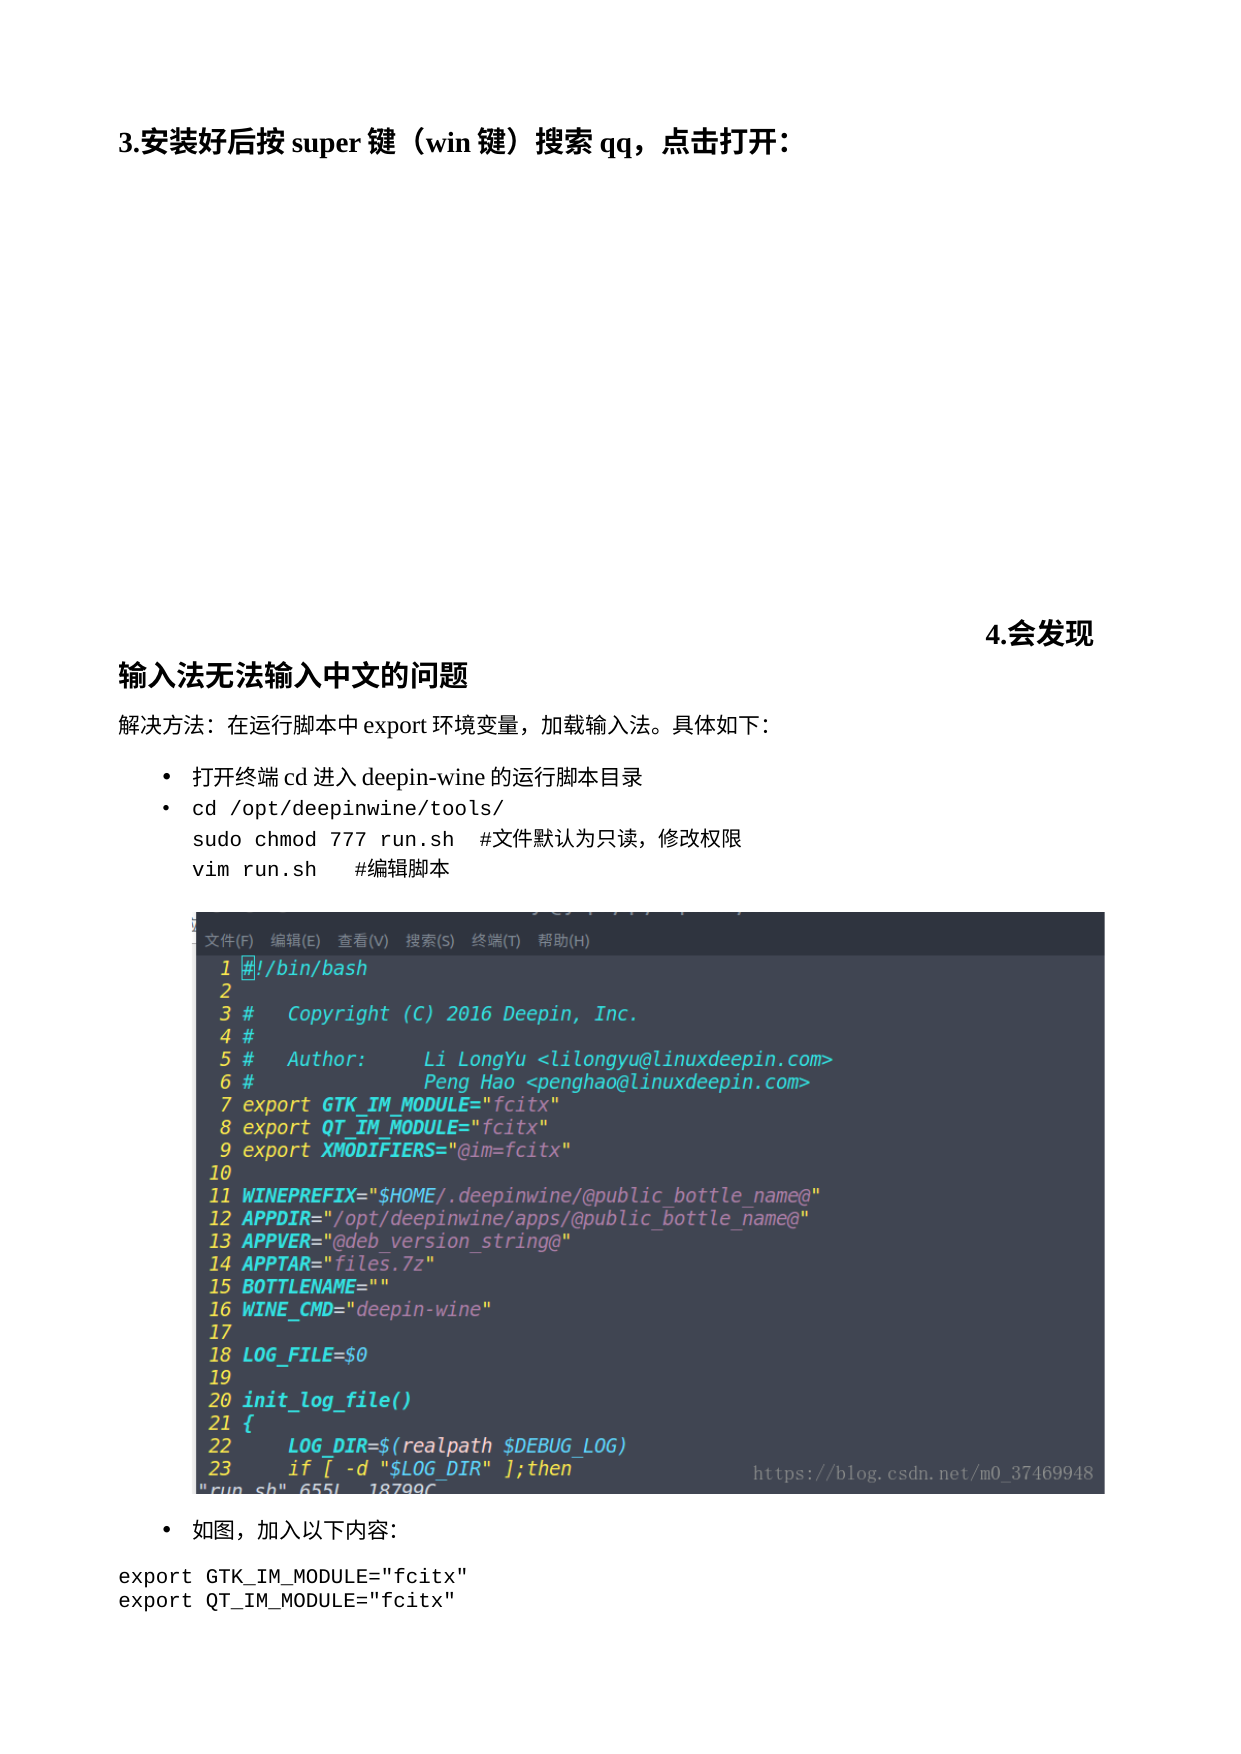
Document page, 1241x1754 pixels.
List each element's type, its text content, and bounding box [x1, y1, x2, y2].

text 解决方法：在运行脚本中export环境变量，加载输入法。具体如下： [118, 708, 1122, 739]
picture [191, 912, 1105, 1494]
list 如图，加入以下内容： [162, 1513, 1122, 1545]
text export GTK_IM_MODULE="fcitx" [118, 1566, 1122, 1590]
list cd /opt/deepinwine/tools/ [162, 798, 1122, 822]
list vim run.sh #编辑脚本 [162, 852, 1122, 883]
list 打开终端cd 进入deepin-wine的运行脚本目录 [162, 760, 1122, 792]
subtitle 3.安装好后按super键（win键）搜索qq，点击打开： 4.会发现输入法无法输入中文的问题 [118, 118, 1122, 695]
text export QT_IM_MODULE="fcitx" [118, 1590, 1122, 1613]
list sudo chmod 777 run.sh #文件默认为只读，修改权限 [162, 822, 1122, 852]
